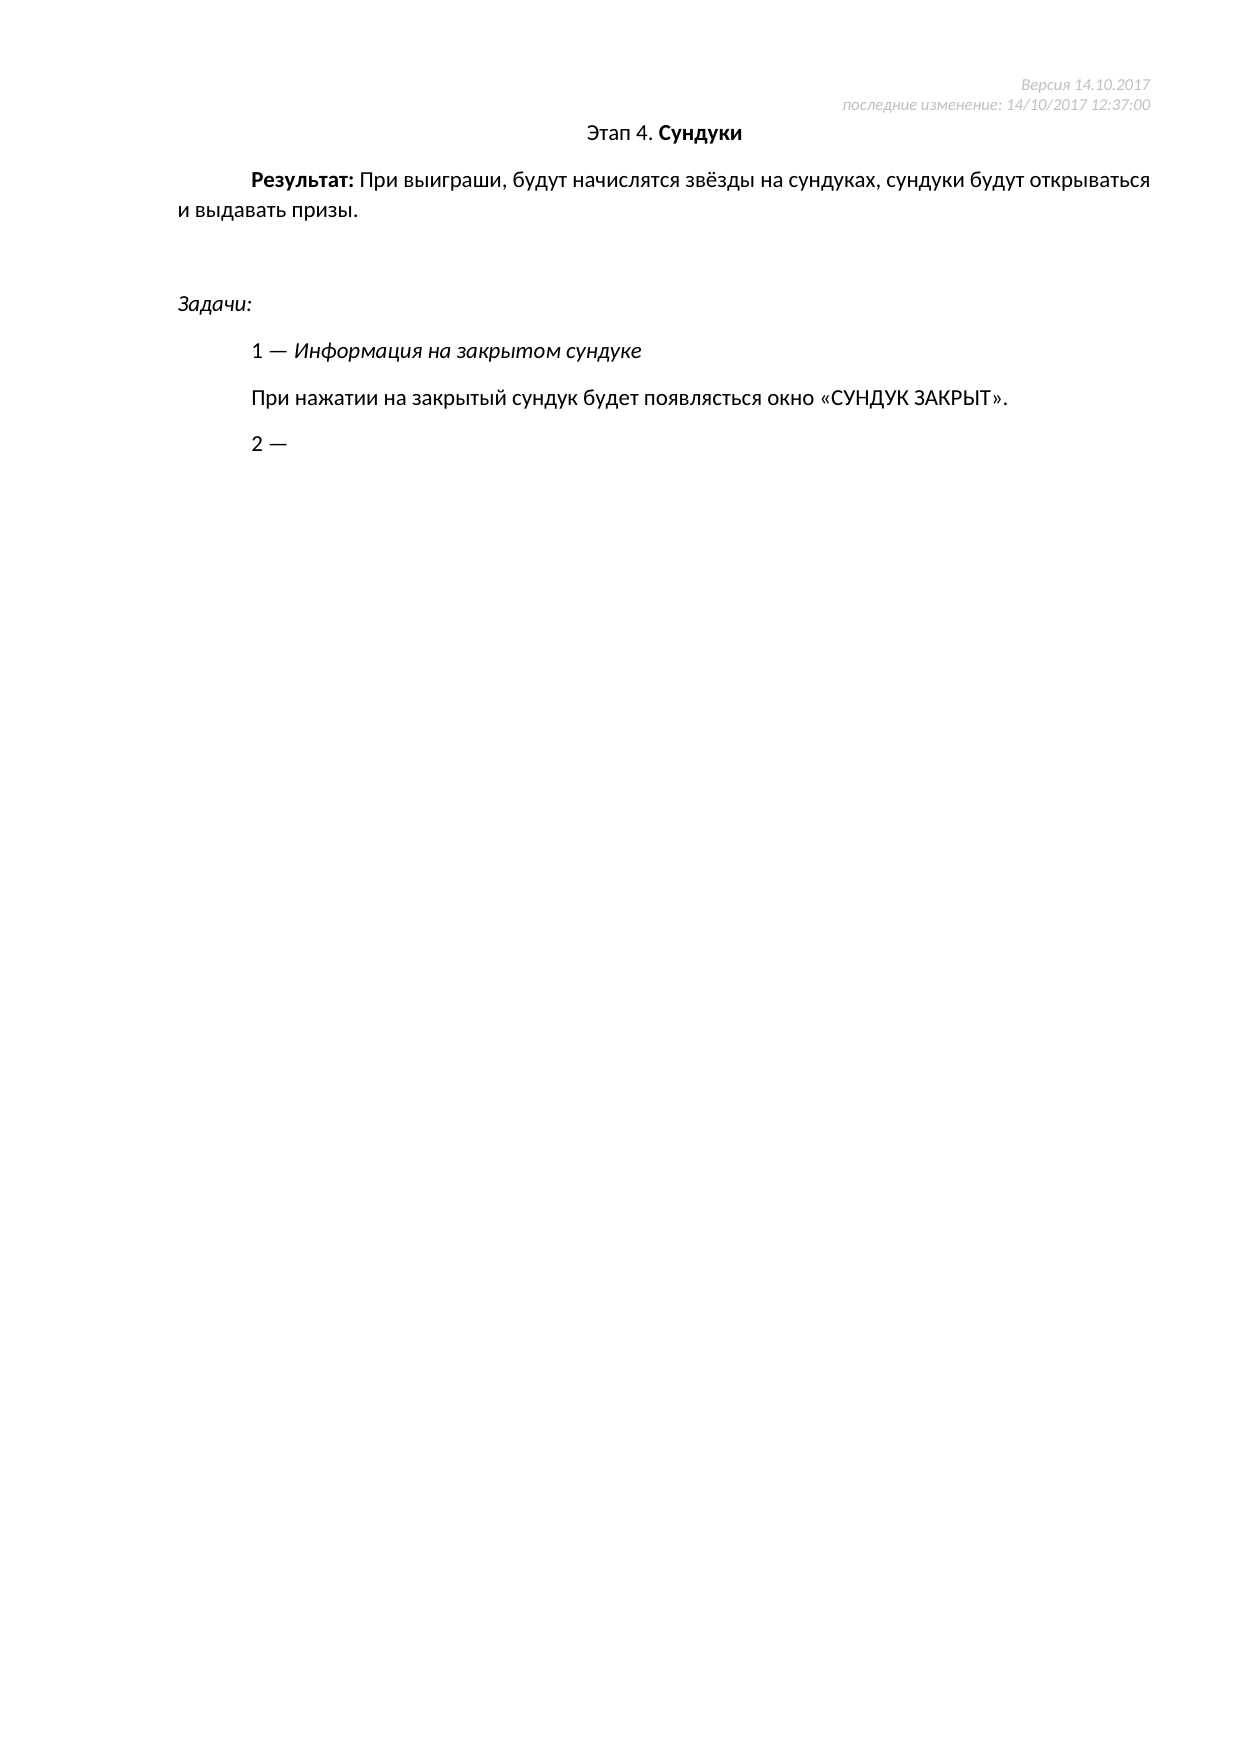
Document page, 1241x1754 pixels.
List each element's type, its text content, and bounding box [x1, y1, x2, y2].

text Задачи: [177, 289, 1152, 317]
text Этап 4. Сундуки [177, 118, 1152, 146]
text При нажатии на закрытый сундук будет появлясться окно «СУНДУК ЗАКРЫТ». [177, 383, 1152, 411]
text Результат: При выиграши, будут начислятся звёзды на сундуках, сундуки будут открываться и выдавать призы. [177, 165, 1152, 223]
text 2 — [177, 429, 1152, 458]
text 1 — Информация на закрытом сундуке [177, 336, 1152, 364]
